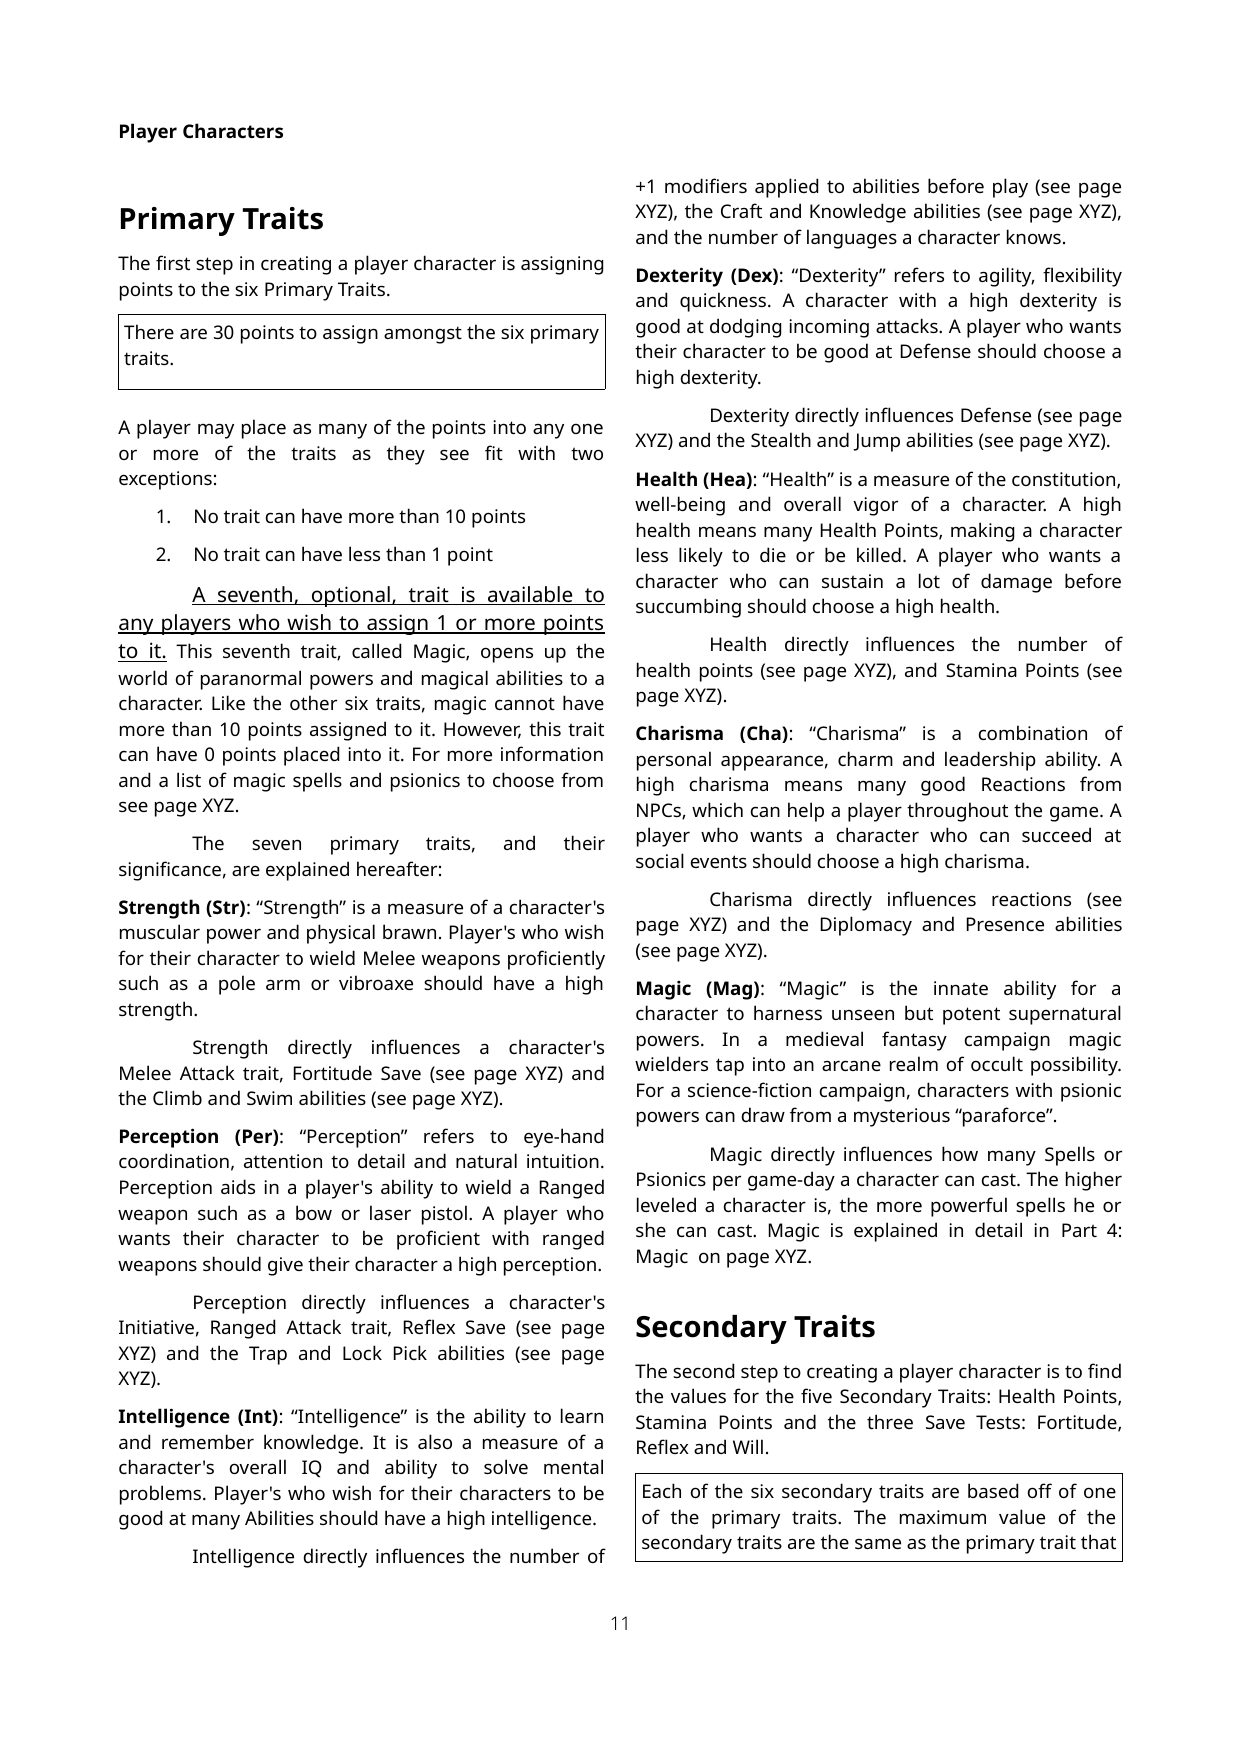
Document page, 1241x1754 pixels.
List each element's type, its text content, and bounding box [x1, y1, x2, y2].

text Dexterity (Dex): “Dexterity” refers to agility, flexibility and quickness. A character with a high dexterity is good at dodging incoming attacks. A player who wants their character to be good at Defense should choose a high dexterity. [635, 262, 1122, 390]
text Perception directly influences a character's Initiative, Ranged Attack trait, Reflex Save (see page XYZ) and the Trap and Lock Pick abilities (see page XYZ). [118, 1289, 605, 1391]
table_header There are 30 points to assign amongst the six primary traits. [119, 315, 605, 389]
list No trait can have less than 1 point [156, 542, 605, 567]
text The second step to creating a player character is to find the values for the five Secondary Traits: Health Points, Stamina Points and the three Save Tests: Fortitude, Reflex and Will. [635, 1358, 1122, 1460]
text Magic directly influences how many Spells or Psionics per game-day a character can cast. The higher leveled a character is, the more powerful spells he or she can cast. Magic is explained in detail in Part 4: Magic on page XYZ. [635, 1141, 1122, 1268]
text Intelligence directly influences the number of [118, 1544, 605, 1569]
text The first step in creating a player character is assigning points to the six Primary Traits. [118, 250, 605, 301]
text A player may place as many of the points into any one or more of the traits as they see fit with two exceptions: [118, 390, 605, 491]
text Health directly influences the number of health points (see page XYZ), and Stamina Points (see page XYZ). [635, 631, 1122, 708]
text Charisma directly influences reactions (see page XYZ) and the Diplomacy and Presence abilities (see page XYZ). [635, 886, 1122, 963]
text Health (Hea): “Health” is a measure of the constitution, well-being and overall vigor of a character. A high health means many Health Points, making a character less likely to die or be killed. A player who wants a character who can sustain a lot of damage before succumbing should choose a high health. [635, 466, 1122, 619]
subtitle Primary Traits [118, 198, 605, 238]
text Intelligence (Int): “Intelligence” is the ability to learn and remember knowledge. It is also a measure of a character's overall IQ and ability to solve mental problems. Player's who wish for their characters to be good at many Abilities should have a high intelligence. [118, 1403, 605, 1531]
text The seven primary traits, and their significance, are explained hereafter: [118, 831, 605, 882]
text Charisma (Cha): “Charisma” is a combination of personal appearance, charm and leadership ability. A high charisma means many good Reactions from NPCs, which can help a player throughout the game. A player who wants a character who can succeed at social events should choose a high charisma. [635, 721, 1122, 874]
list No trait can have more than 10 points [156, 504, 605, 529]
text A seventh, optional, trait is available to any players who wish to assign 1 or more points [118, 580, 605, 632]
text Dexterity directly influences Defense (see page XYZ) and the Stealth and Jump abilities (see page XYZ). [635, 402, 1122, 453]
text to it. This seventh trait, called Magic, opens up the world of paranormal powers and magical abilities to a character. Like the other six traits, magic cannot have more than 10 points assigned to it. However, this trait can have 0 points placed into it. For more information and a list of magic spells and psionics to choose from see page XYZ. [118, 634, 605, 818]
text Strength (Str): “Strength” is a measure of a character's muscular power and physical brawn. Player's who wish for their character to wield Melee weapons proficiently such as a pole arm or vibroaxe should have a high strength. [118, 894, 605, 1022]
text +1 modifiers applied to abilities before play (see page XYZ), the Craft and Knowledge abilities (see page XYZ), and the number of languages a character knows. [635, 173, 1122, 250]
text Strength directly influences a character's Melee Attack trait, Fortitude Save (see page XYZ) and the Climb and Swim abilities (see page XYZ). [118, 1034, 605, 1111]
text Magic (Mag): “Magic” is the innate ability for a character to harness unseen but potent supernatural powers. In a medieval fantasy campaign magic wielders tap into an arcane realm of occult possibility. For a science-fiction campaign, characters with psionic powers can draw from a mysterious “paraforce”. [635, 975, 1122, 1128]
subtitle Secondary Traits [635, 1306, 1122, 1346]
table_header Each of the six secondary traits are based off of one of the primary traits. The maximum value of the secondary traits are the same as the primary trait that [636, 1474, 1122, 1561]
text Perception (Per): “Perception” refers to eye-hand coordination, attention to detail and natural intuition. Perception aids in a player's ability to wield a Ranged weapon such as a bow or laser pistol. A player who wants their character to be proficient with ranged weapons should give their character a high perception. [118, 1123, 605, 1276]
